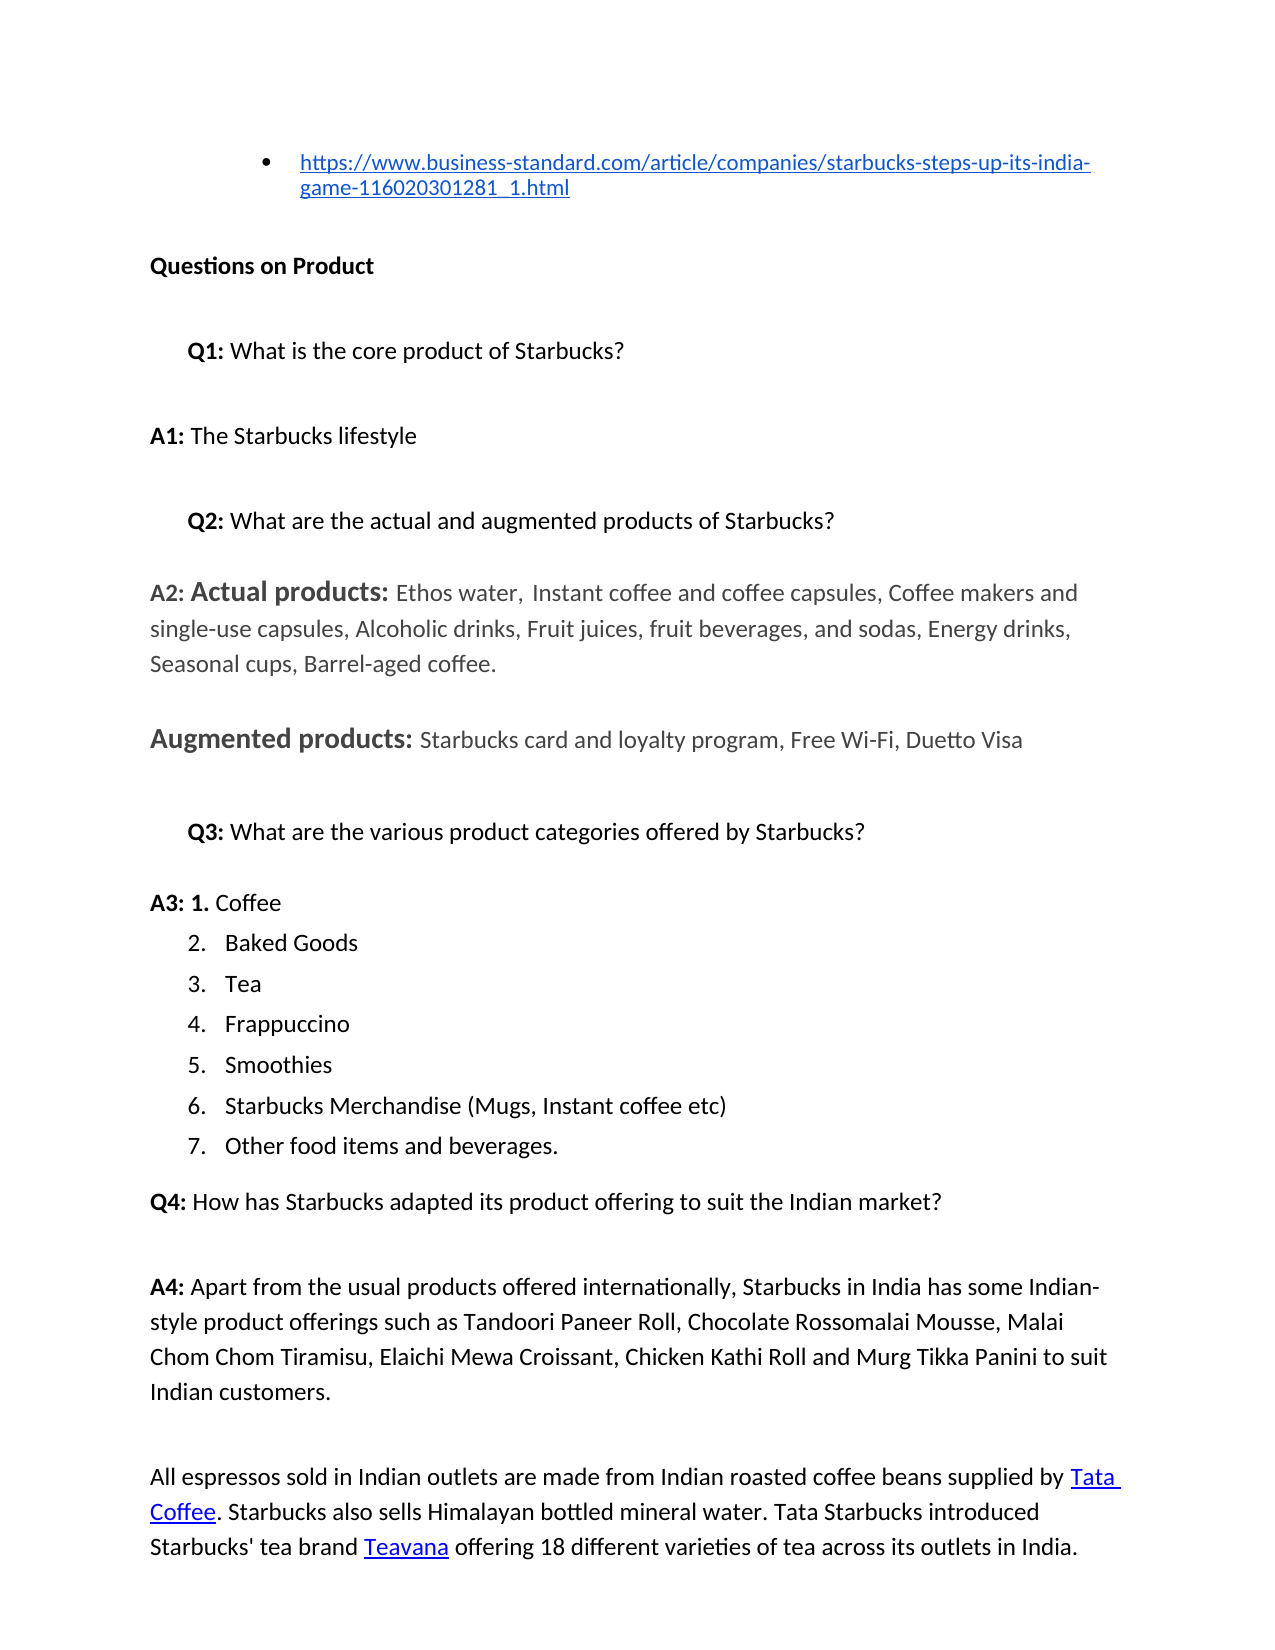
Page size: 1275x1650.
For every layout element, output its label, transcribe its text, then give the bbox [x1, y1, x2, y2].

text All espressos sold in Indian outlets are made from Indian roasted coffee beans supplied by Tata Coffee. Starbucks also sells Himalayan bottled mineral water. Tata Starbucks introduced Starbucks' tea brand Teavana offering 18 different varieties of tea across its outlets in India. [150, 1461, 1125, 1561]
text Q1: What is the core product of Starbucks? [187, 335, 1125, 366]
text A3: 1. Coffee [150, 877, 1125, 917]
text Q2: What are the actual and augmented products of Starbucks? [187, 505, 1125, 536]
list Frappuccino [187, 998, 1125, 1039]
list Baked Goods [187, 917, 1125, 958]
list Smoothies [187, 1039, 1125, 1080]
subtitle Augmented products: Starbucks card and loyalty program, Free Wi-Fi, Duetto Visa [150, 720, 1125, 756]
text A4: Apart from the usual products offered internationally, Starbucks in India has some Indian-style product offerings such as Tandoori Paneer Roll, Chocolate Rossomalai Mousse, Malai Chom Chom Tiramisu, Elaichi Mewa Croissant, Chicken Kathi Roll and Murg Tikka Panini to suit Indian customers. [150, 1271, 1125, 1406]
text A1: The Starbucks lifestyle [150, 420, 1125, 451]
text Questions on Product [150, 250, 1125, 281]
list Starbucks Merchandise (Mugs, Instant coffee etc) [187, 1080, 1125, 1120]
subtitle A2: Actual products: Ethos water, Instant coffee and coffee capsules, Coffee makers and single-use capsules, Alcoholic drinks, Fruit juices, fruit beverages, and sodas, Energy drinks, Seasonal cups, Barrel-aged coffee. [150, 572, 1125, 678]
text Q4: How has Starbucks adapted its product offering to suit the Indian market? [150, 1186, 1125, 1216]
text Q3: What are the various product categories offered by Starbucks? [187, 817, 1125, 847]
list Tea [187, 958, 1125, 998]
list Other food items and beverages. [187, 1120, 1125, 1161]
list https://www.business-standard.com/article/companies/starbucks-steps-up-its-india-game-116020301281_1.html [262, 150, 1125, 200]
